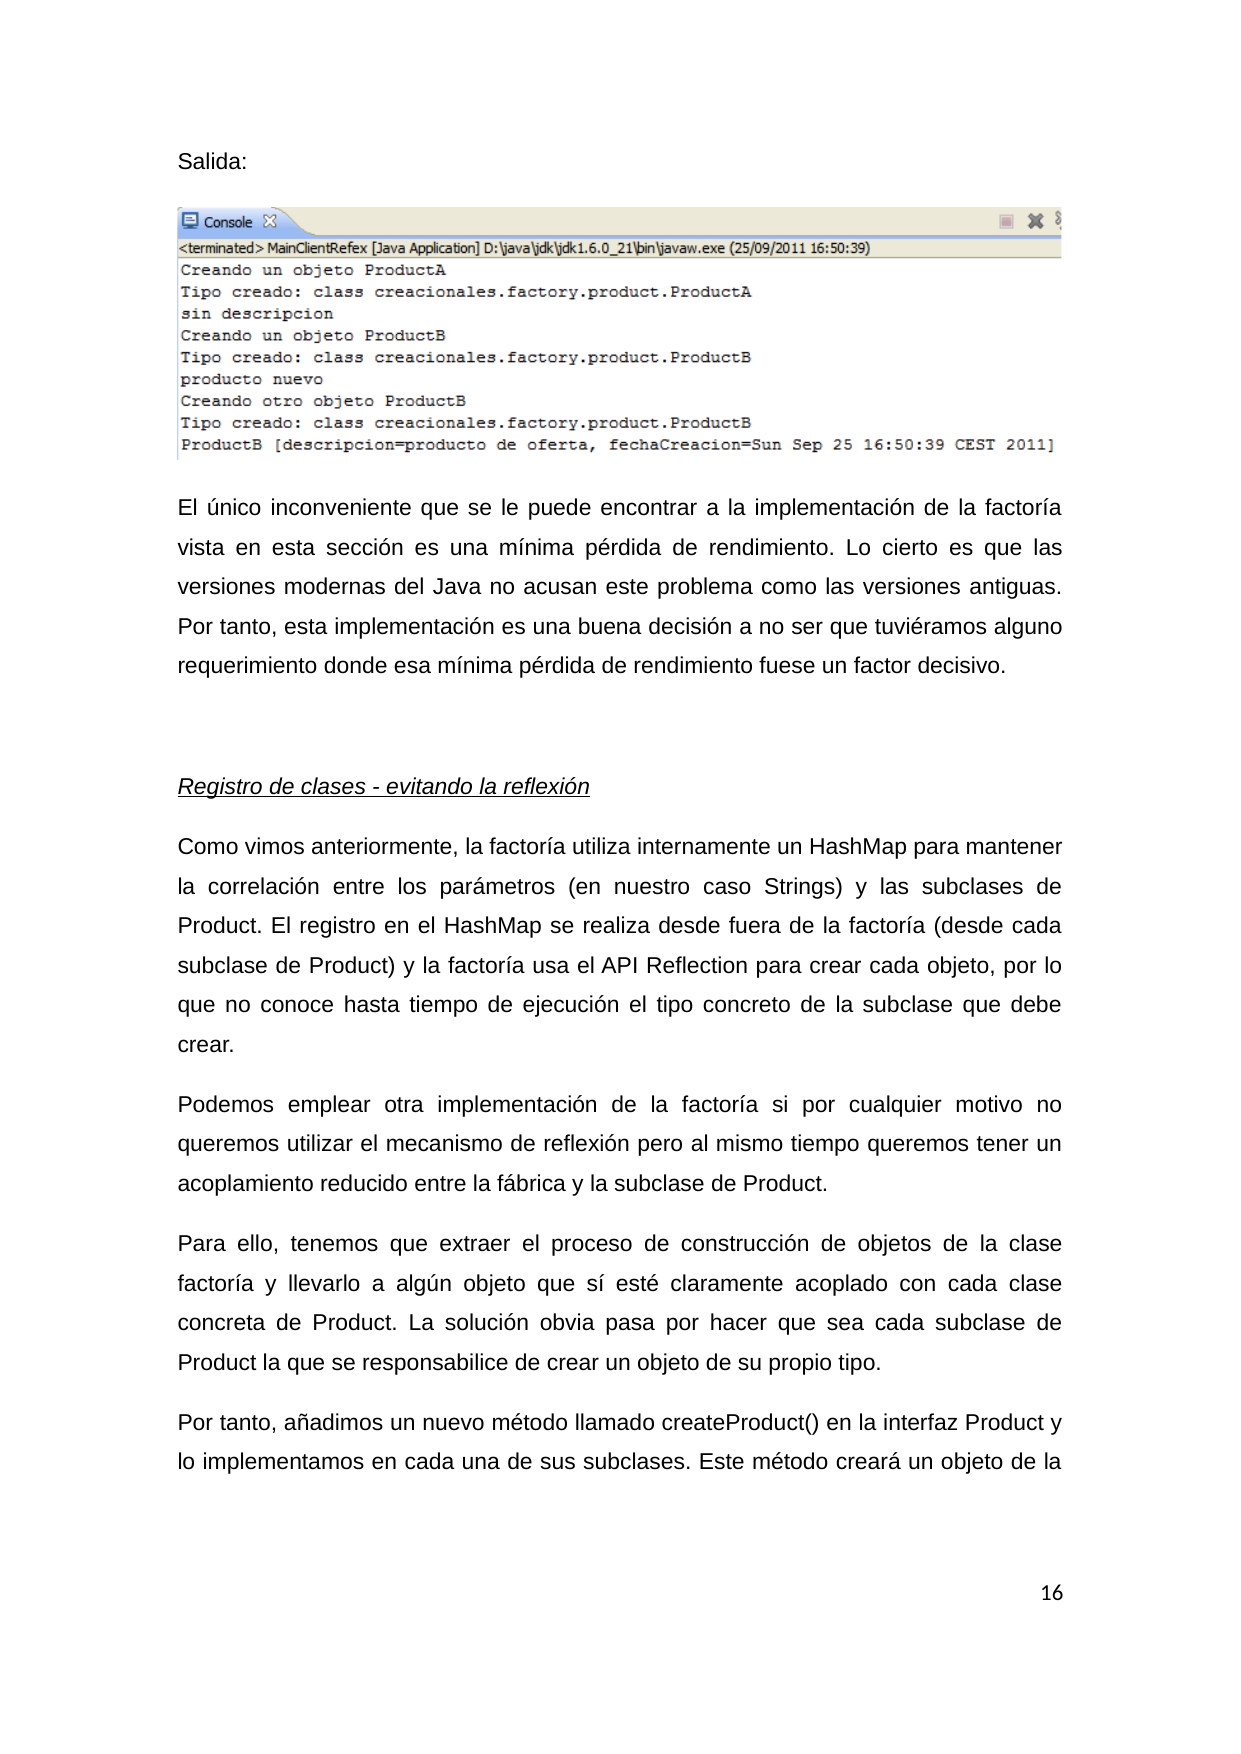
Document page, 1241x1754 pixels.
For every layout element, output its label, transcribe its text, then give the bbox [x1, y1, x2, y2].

picture [177, 207, 1062, 460]
text Por tanto, añadimos un nuevo método llamado createProduct() en la interfaz Product y lo implementamos en cada una de sus subclases. Este método creará un objeto de la [177, 1409, 1063, 1475]
text Para ello, tenemos que extraer el proceso de construcción de objetos de la clase factoría y llevarlo a algún objeto que sí esté claramente acoplado con cada clase concreta de Product. La solución obvia pasa por hacer que sea cada subclase de Product la que se responsabilice de crear un objeto de su propio tipo. [177, 1230, 1063, 1375]
text Salida: [177, 148, 1063, 174]
text Registro de clases - evitando la reflexión [177, 773, 1063, 799]
text Podemos emplear otra implementación de la factoría si por cualquier motivo no queremos utilizar el mecanismo de reflexión pero al mismo tiempo queremos tener un acoplamiento reducido entre la fábrica y la subclase de Product. [177, 1091, 1063, 1196]
text El único inconveniente que se le puede encontrar a la implementación de la factoría vista en esta sección es una mínima pérdida de rendimiento. Lo cierto es que las versiones modernas del Java no acusan este problema como las versiones antiguas. Por tanto, esta implementación es una buena decisión a no ser que tuviéramos alguno requerimiento donde esa mínima pérdida de rendimiento fuese un factor decisivo. [177, 494, 1063, 678]
text Como vimos anteriormente, la factoría utiliza internamente un HashMap para mantener la correlación entre los parámetros (en nuestro caso Strings) y las subclases de Product. El registro en el HashMap se realiza desde fuera de la factoría (desde cada subclase de Product) y la factoría usa el API Reflection para crear cada objeto, por lo que no conoce hasta tiempo de ejecución el tipo concreto de la subclase que debe crear. [177, 833, 1063, 1057]
